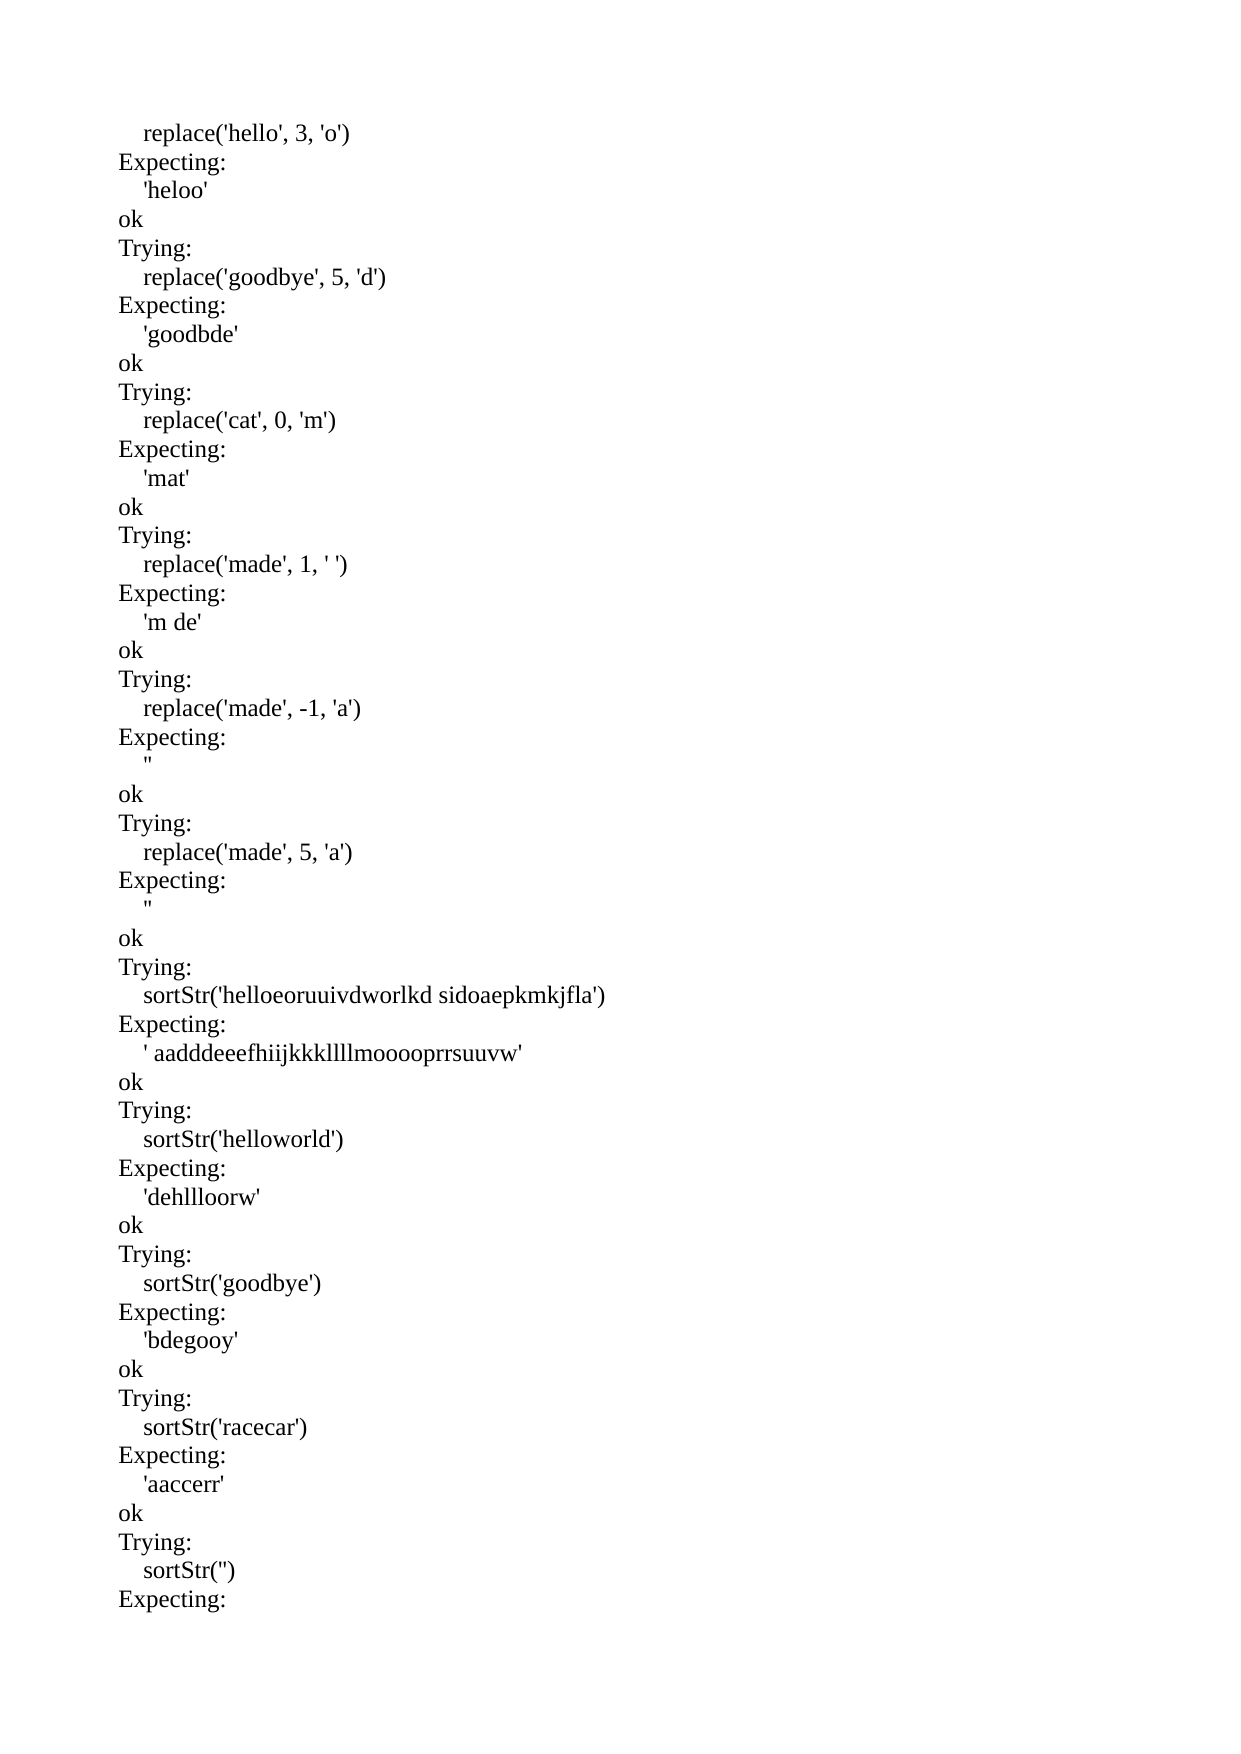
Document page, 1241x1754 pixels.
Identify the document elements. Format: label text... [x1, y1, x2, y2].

text ok [118, 1211, 1122, 1239]
text replace('made', 5, 'a') [118, 837, 1122, 866]
text replace('made', 1, ' ') [118, 549, 1122, 578]
text replace('made', -1, 'a') [118, 693, 1122, 722]
text Expecting: [118, 1584, 1122, 1613]
text 'heloo' [118, 176, 1122, 204]
text Expecting: [118, 147, 1122, 176]
text Trying: [118, 808, 1122, 837]
text '' [118, 751, 1122, 779]
text Expecting: [118, 578, 1122, 607]
text 'aaccerr' [118, 1469, 1122, 1498]
text ok [118, 348, 1122, 377]
text '' [118, 894, 1122, 923]
text sortStr('racecar') [118, 1412, 1122, 1441]
text Expecting: [118, 434, 1122, 463]
text Trying: [118, 521, 1122, 549]
text 'dehllloorw' [118, 1182, 1122, 1211]
text Expecting: [118, 1297, 1122, 1326]
text sortStr('') [118, 1556, 1122, 1584]
text Trying: [118, 1383, 1122, 1412]
text Trying: [118, 1096, 1122, 1124]
text sortStr('helloworld') [118, 1124, 1122, 1153]
text replace('cat', 0, 'm') [118, 406, 1122, 434]
text ok [118, 1498, 1122, 1527]
text Expecting: [118, 1441, 1122, 1469]
text sortStr('helloeoruuivdworlkd sidoaepkmkjfla') [118, 981, 1122, 1009]
text 'bdegooy' [118, 1326, 1122, 1354]
text 'm de' [118, 607, 1122, 636]
text Trying: [118, 1527, 1122, 1556]
text ok [118, 492, 1122, 521]
text Expecting: [118, 866, 1122, 894]
text 'mat' [118, 463, 1122, 492]
text 'goodbde' [118, 319, 1122, 348]
text Expecting: [118, 1153, 1122, 1182]
text Trying: [118, 664, 1122, 693]
text ok [118, 1067, 1122, 1096]
text Trying: [118, 952, 1122, 981]
text ok [118, 1354, 1122, 1383]
text Trying: [118, 1239, 1122, 1268]
text ok [118, 923, 1122, 952]
text ok [118, 779, 1122, 808]
text sortStr('goodbye') [118, 1268, 1122, 1297]
text ' aadddeeefhiijkkkllllmooooprrsuuvw' [118, 1038, 1122, 1067]
text replace('goodbye', 5, 'd') [118, 262, 1122, 291]
text ok [118, 204, 1122, 233]
text Expecting: [118, 291, 1122, 319]
text Expecting: [118, 1009, 1122, 1038]
text ok [118, 636, 1122, 664]
text replace('hello', 3, 'o') [118, 118, 1122, 147]
text Expecting: [118, 722, 1122, 751]
text Trying: [118, 233, 1122, 262]
text Trying: [118, 377, 1122, 406]
